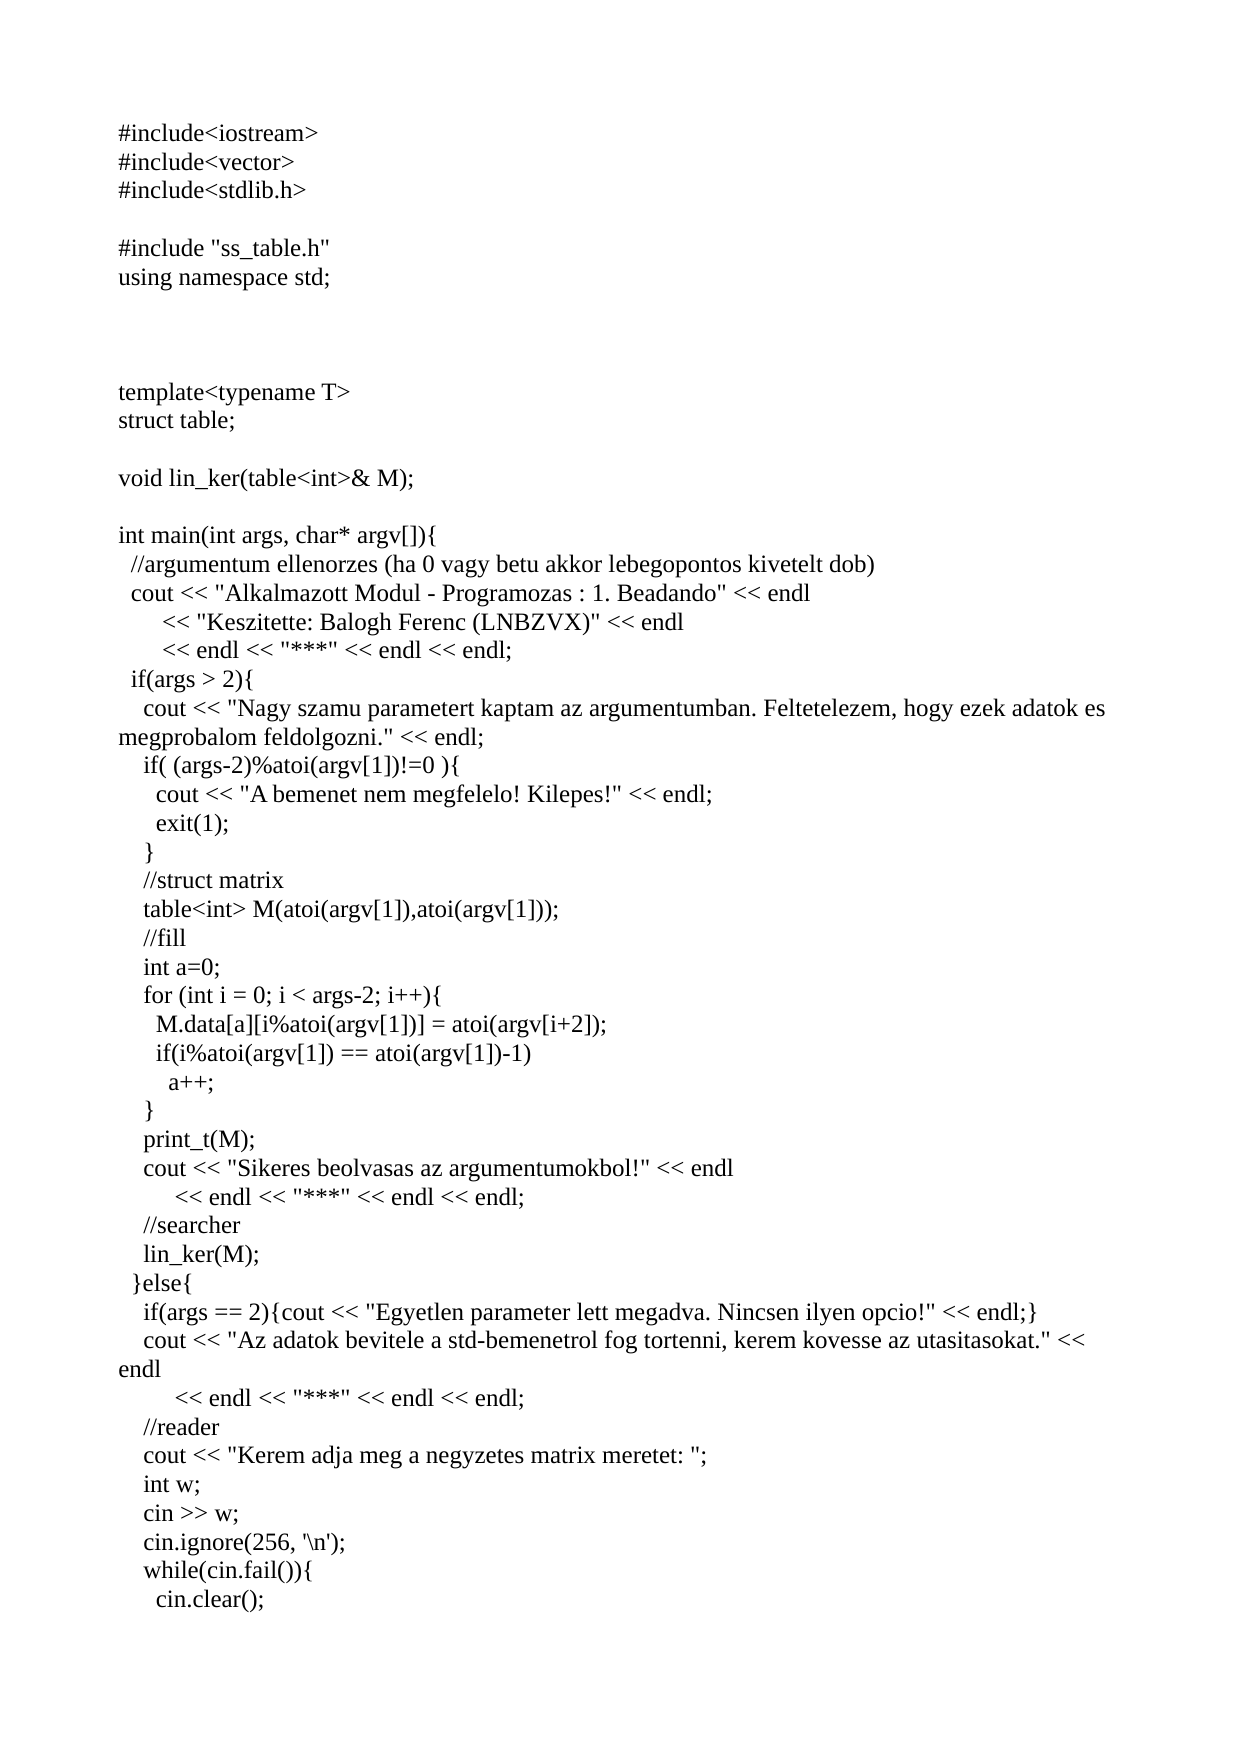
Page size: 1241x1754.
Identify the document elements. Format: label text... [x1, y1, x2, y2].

text int a=0; [118, 952, 1122, 981]
text for (int i = 0; i < args-2; i++){ [118, 981, 1122, 1009]
text //struct matrix [118, 866, 1122, 894]
text << endl << "***" << endl << endl; [118, 1383, 1122, 1412]
text using namespace std; [118, 262, 1122, 291]
text cout << "Kerem adja meg a negyzetes matrix meretet: "; [118, 1441, 1122, 1469]
text cin.ignore(256, '\n'); [118, 1527, 1122, 1556]
text }else{ [118, 1268, 1122, 1297]
text a++; [118, 1067, 1122, 1096]
text table<int> M(atoi(argv[1]),atoi(argv[1])); [118, 894, 1122, 923]
text //fill [118, 923, 1122, 952]
text if( (args-2)%atoi(argv[1])!=0 ){ [118, 751, 1122, 779]
text cout << "Az adatok bevitele a std-bemenetrol fog tortenni, kerem kovesse az utasitasokat." << endl [118, 1326, 1122, 1383]
text #include<stdlib.h> [118, 176, 1122, 204]
text #include<vector> [118, 147, 1122, 176]
text cin.clear(); [118, 1584, 1122, 1613]
text #include "ss_table.h" [118, 233, 1122, 262]
text cin >> w; [118, 1498, 1122, 1527]
text lin_ker(M); [118, 1239, 1122, 1268]
text //searcher [118, 1211, 1122, 1239]
text } [118, 837, 1122, 866]
text print_t(M); [118, 1124, 1122, 1153]
text template<typename T> [118, 377, 1122, 406]
text cout << "Alkalmazott Modul - Programozas : 1. Beadando" << endl [118, 578, 1122, 607]
text } [118, 1096, 1122, 1124]
text exit(1); [118, 808, 1122, 837]
text << "Keszitette: Balogh Ferenc (LNBZVX)" << endl [118, 607, 1122, 636]
text << endl << "***" << endl << endl; [118, 636, 1122, 664]
text int w; [118, 1469, 1122, 1498]
text struct table; [118, 406, 1122, 434]
text cout << "Sikeres beolvasas az argumentumokbol!" << endl [118, 1153, 1122, 1182]
text << endl << "***" << endl << endl; [118, 1182, 1122, 1211]
text cout << "A bemenet nem megfelelo! Kilepes!" << endl; [118, 779, 1122, 808]
text if(i%atoi(argv[1]) == atoi(argv[1])-1) [118, 1038, 1122, 1067]
text void lin_ker(table<int>& M); [118, 463, 1122, 492]
text #include<iostream> [118, 118, 1122, 147]
text //argumentum ellenorzes (ha 0 vagy betu akkor lebegopontos kivetelt dob) [118, 549, 1122, 578]
text cout << "Nagy szamu parametert kaptam az argumentumban. Feltetelezem, hogy ezek adatok es megprobalom feldolgozni." << endl; [118, 693, 1122, 751]
text if(args > 2){ [118, 664, 1122, 693]
text if(args == 2){cout << "Egyetlen parameter lett megadva. Nincsen ilyen opcio!" << endl;} [118, 1297, 1122, 1326]
text //reader [118, 1412, 1122, 1441]
text M.data[a][i%atoi(argv[1])] = atoi(argv[i+2]); [118, 1009, 1122, 1038]
text while(cin.fail()){ [118, 1556, 1122, 1584]
text int main(int args, char* argv[]){ [118, 521, 1122, 549]
